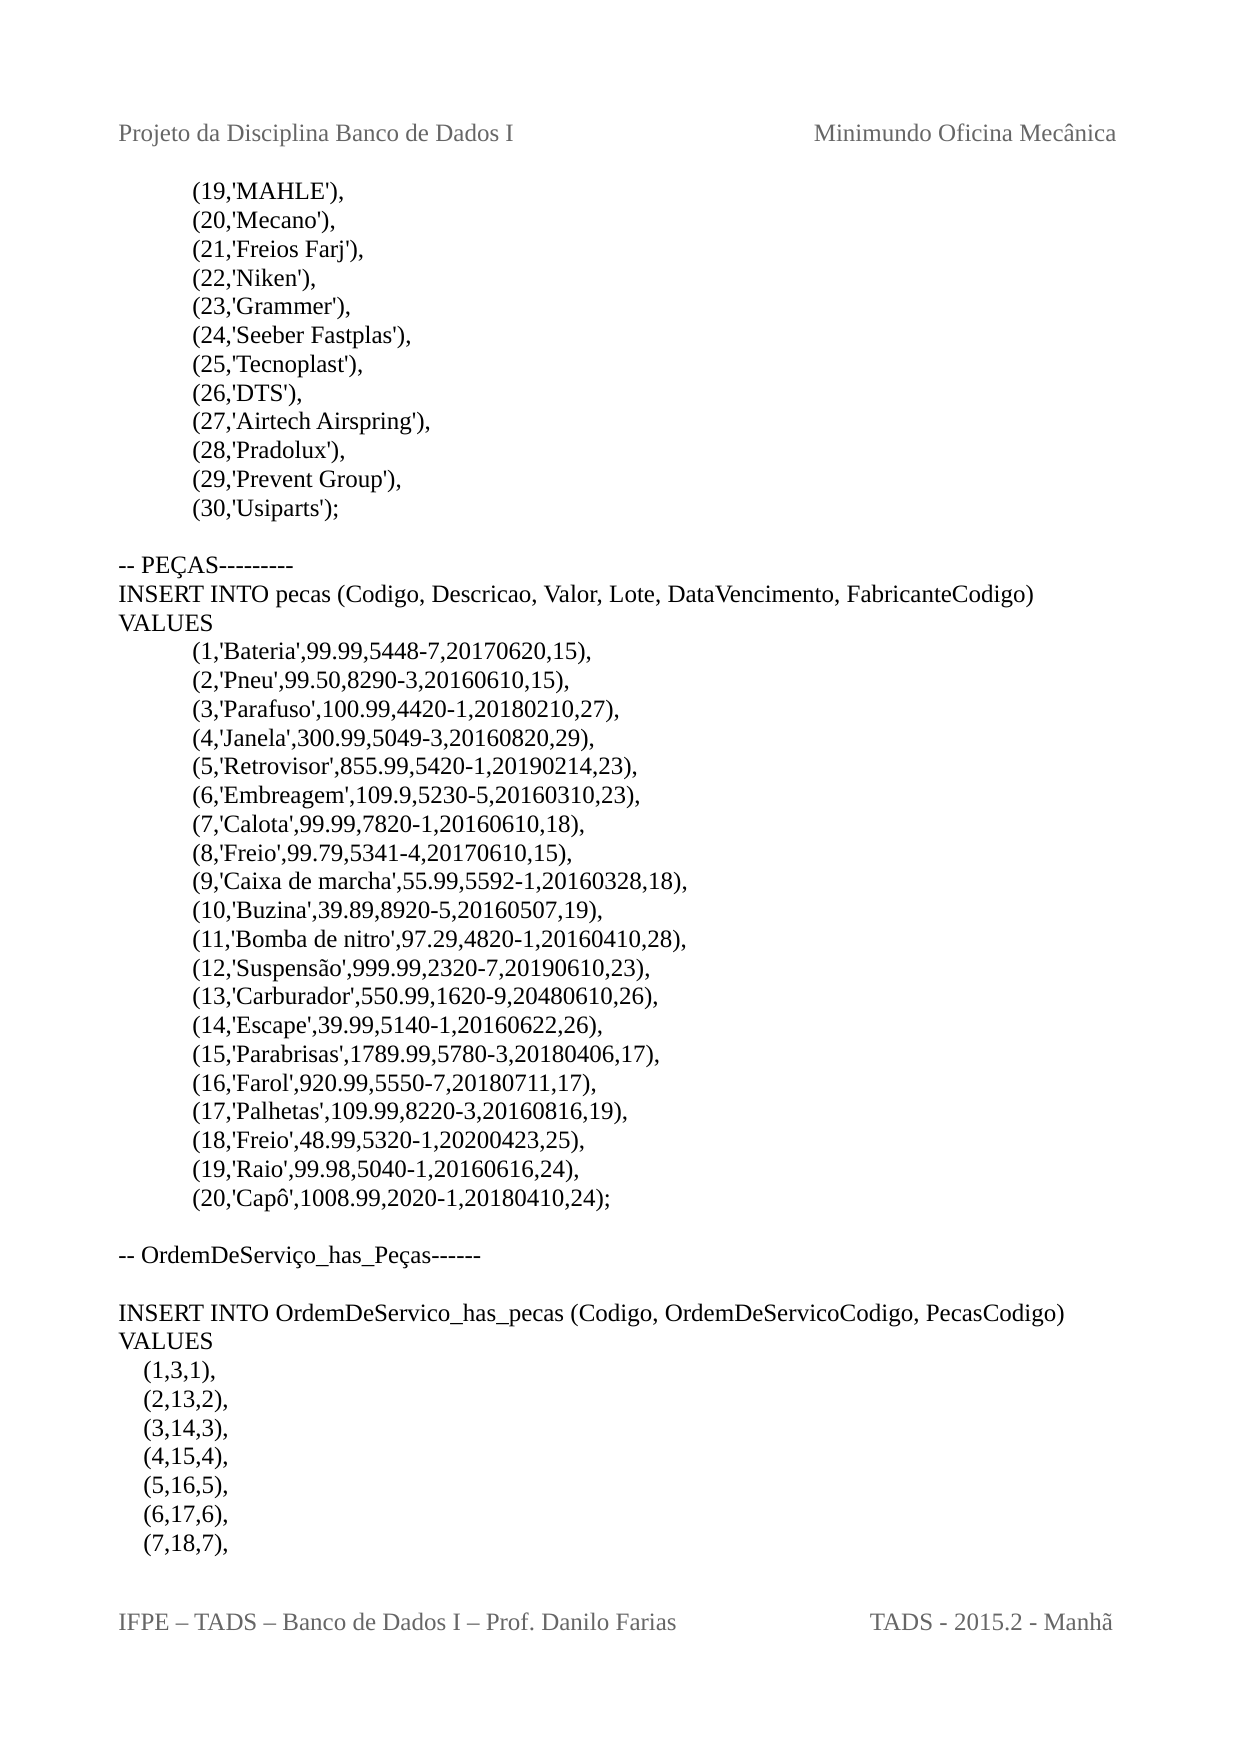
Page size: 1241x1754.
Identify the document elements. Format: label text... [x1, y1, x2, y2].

text (19,'MAHLE'), (20,'Mecano'), (21,'Freios Farj'), (22,'Niken'), (23,'Grammer'), (24,'Seeber Fastplas'), (25,'Tecnoplast'), (26,'DTS'), (27,'Airtech Airspring'), (28,'Pradolux'), (29,'Prevent Group'), (30,'Usiparts'); -- PEÇAS--------- INSERT INTO pecas (Codigo, Descricao, Valor, Lote, DataVencimento, FabricanteCodigo) VALUES (1,'Bateria',99.99,5448-7,20170620,15), (2,'Pneu',99.50,8290-3,20160610,15), (3,'Parafuso',100.99,4420-1,20180210,27), (4,'Janela',300.99,5049-3,20160820,29), (5,'Retrovisor',855.99,5420-1,20190214,23), (6,'Embreagem',109.9,5230-5,20160310,23), (7,'Calota',99.99,7820-1,20160610,18), (8,'Freio',99.79,5341-4,20170610,15), (9,'Caixa de marcha',55.99,5592-1,20160328,18), (10,'Buzina',39.89,8920-5,20160507,19), (11,'Bomba de nitro',97.29,4820-1,20160410,28), (12,'Suspensão',999.99,2320-7,20190610,23), (13,'Carburador',550.99,1620-9,20480610,26), (14,'Escape',39.99,5140-1,20160622,26), (15,'Parabrisas',1789.99,5780-3,20180406,17), (16,'Farol',920.99,5550-7,20180711,17), (17,'Palhetas',109.99,8220-3,20160816,19), (18,'Freio',48.99,5320-1,20200423,25), (19,'Raio',99.98,5040-1,20160616,24), (20,'Capô',1008.99,2020-1,20180410,24); -- OrdemDeServiço_has_Peças------ INSERT INTO OrdemDeServico_has_pecas (Codigo, OrdemDeServicoCodigo, PecasCodigo) VALUES (1,3,1), (2,13,2), (3,14,3), (4,15,4), (5,16,5), (6,17,6), (7,18,7), [118, 176, 1122, 1556]
